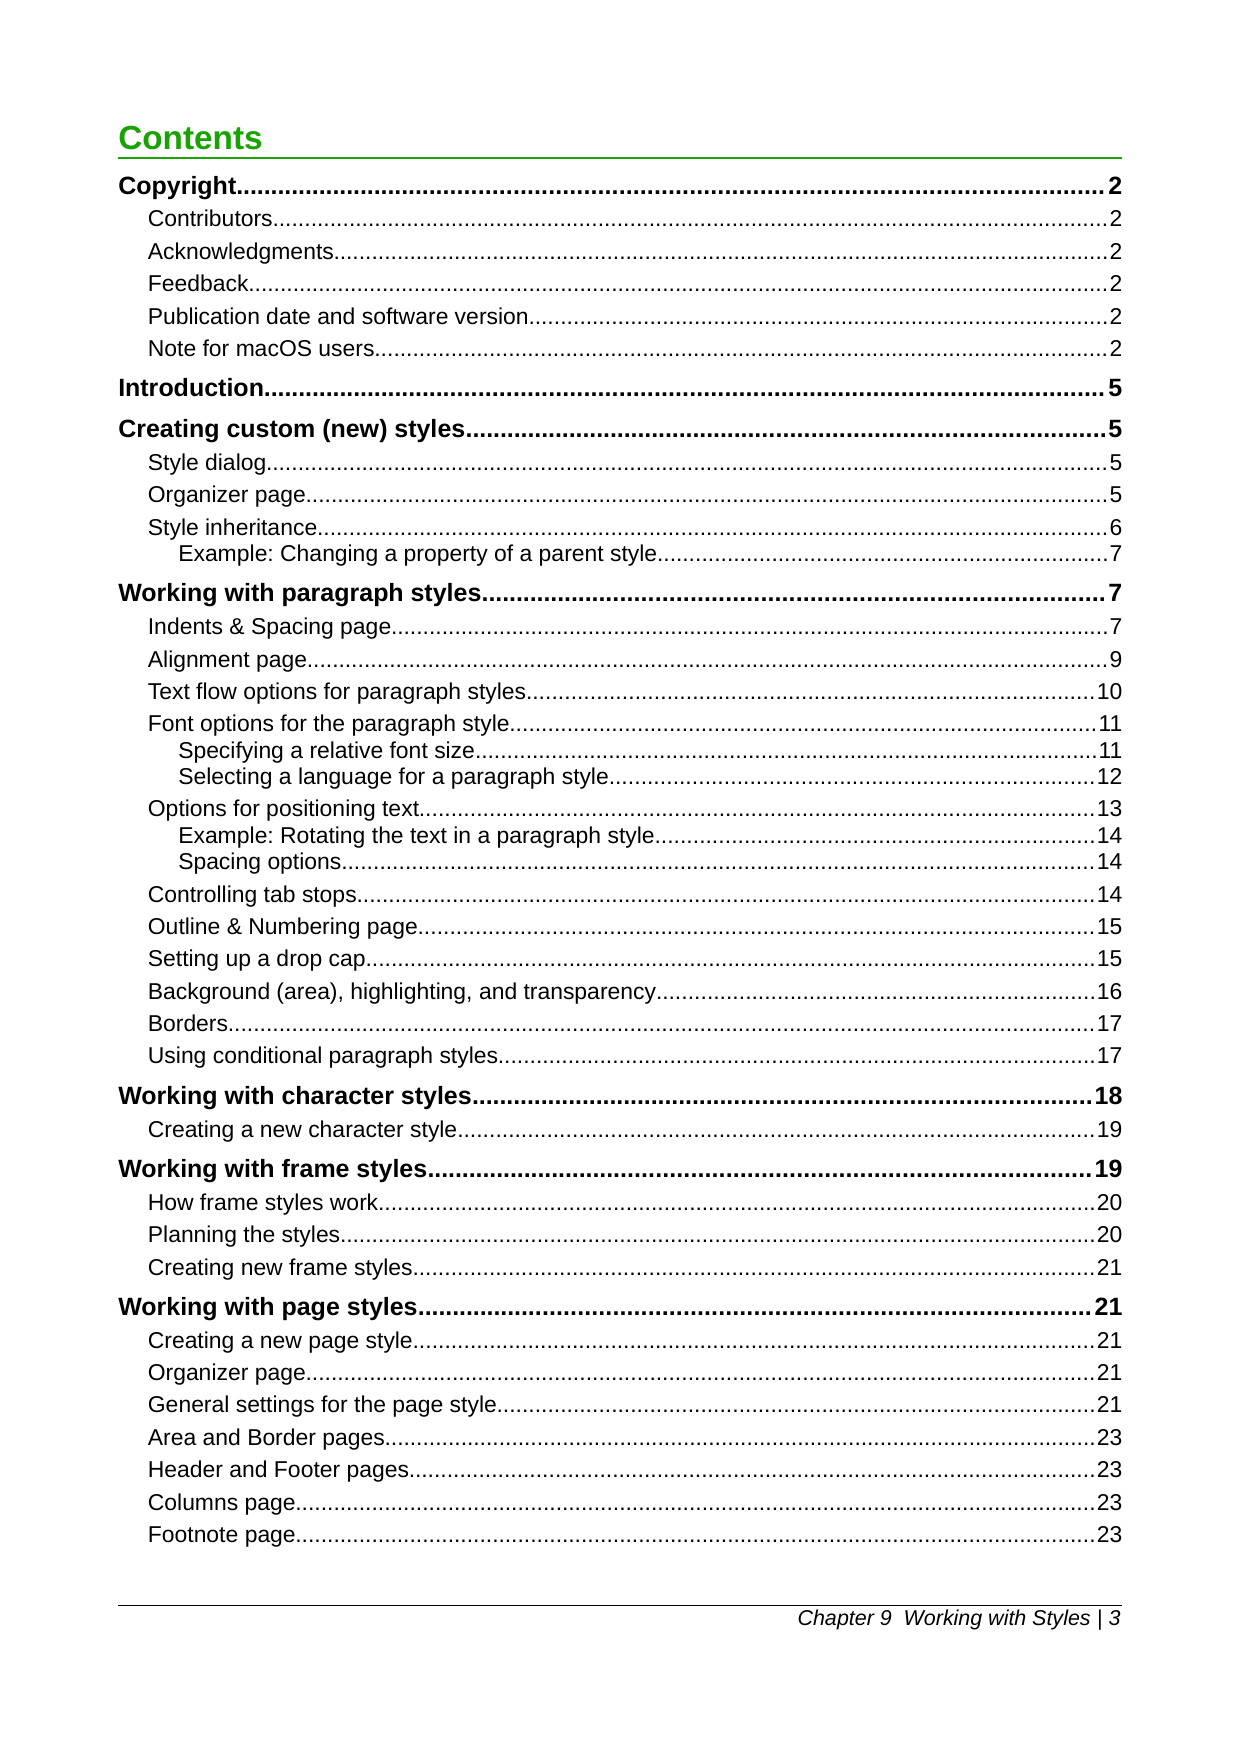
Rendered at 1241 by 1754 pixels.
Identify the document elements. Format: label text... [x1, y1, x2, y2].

text Header and Footer pages 23 [148, 1456, 1122, 1483]
text Footnote page 23 [148, 1521, 1122, 1547]
text Introduction 5 [118, 373, 1122, 402]
text Columns page 23 [148, 1489, 1122, 1515]
text Borders 17 [148, 1010, 1122, 1036]
text Selecting a language for a paragraph style 12 [178, 763, 1122, 789]
text Creating new frame styles 21 [148, 1253, 1122, 1280]
text Working with paragraph styles 7 [118, 578, 1122, 607]
text Publication date and software version 2 [148, 303, 1122, 329]
text Options for positioning text 13 [148, 795, 1122, 822]
text Specifying a relative font size 11 [178, 737, 1122, 763]
text Copyright 2 [118, 171, 1122, 199]
text Style dialog 5 [148, 449, 1122, 475]
text Planning the styles 20 [148, 1221, 1122, 1247]
text Example: Changing a property of a parent style 7 [178, 540, 1122, 566]
subtitle Contents [118, 118, 1122, 157]
text Text flow options for paragraph styles 10 [148, 678, 1122, 704]
text Working with character styles 18 [118, 1081, 1122, 1109]
text Outline & Numbering page 15 [148, 913, 1122, 939]
text Area and Border pages 23 [148, 1424, 1122, 1450]
text Alignment page 9 [148, 646, 1122, 672]
text General settings for the page style 21 [148, 1391, 1122, 1418]
text Working with frame styles 19 [118, 1154, 1122, 1183]
text How frame styles work 20 [148, 1189, 1122, 1215]
text Feedback 2 [148, 270, 1122, 297]
text Setting up a drop cap 15 [148, 945, 1122, 972]
text Indents & Spacing page 7 [148, 613, 1122, 639]
text Example: Rotating the text in a paragraph style 14 [178, 822, 1122, 848]
text Creating custom (new) styles 5 [118, 414, 1122, 443]
text Spacing options 14 [178, 848, 1122, 874]
text Acknowledgments 2 [148, 238, 1122, 264]
text Font options for the paragraph style 11 [148, 710, 1122, 737]
text Creating a new page style 21 [148, 1327, 1122, 1353]
text Organizer page 21 [148, 1359, 1122, 1385]
text Creating a new character style 19 [148, 1116, 1122, 1142]
text Using conditional paragraph styles 17 [148, 1042, 1122, 1069]
text Contributors 2 [148, 205, 1122, 232]
text Style inheritance 6 [148, 514, 1122, 540]
text Working with page styles 21 [118, 1292, 1122, 1321]
text Controlling tab stops 14 [148, 881, 1122, 907]
text Note for macOS users 2 [148, 335, 1122, 361]
text Organizer page 5 [148, 481, 1122, 508]
text Background (area), highlighting, and transparency 16 [148, 978, 1122, 1004]
